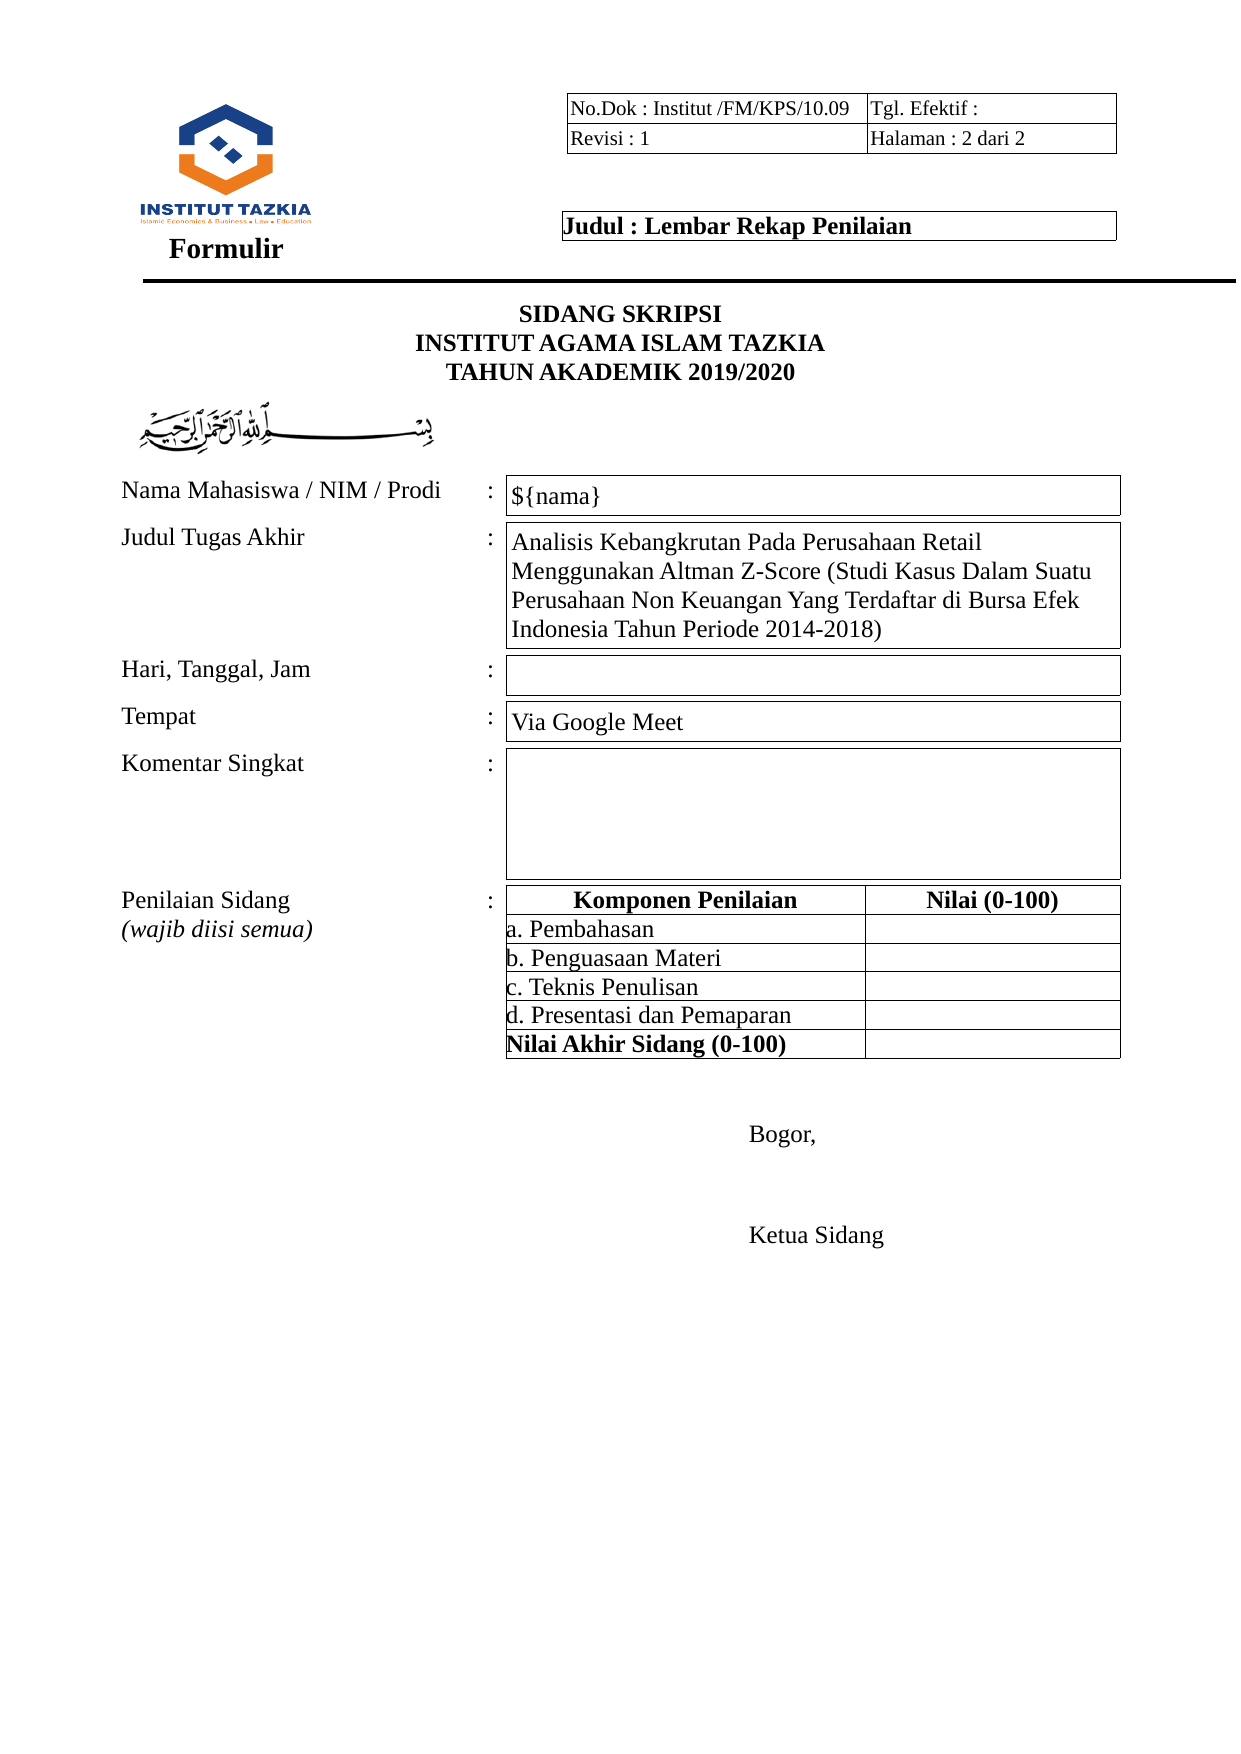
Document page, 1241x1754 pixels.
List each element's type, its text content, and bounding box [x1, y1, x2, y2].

table_cell Ketua Sidang [749, 1192, 1123, 1249]
table_header Bogor, [749, 1120, 1123, 1148]
table_cell [866, 944, 1120, 971]
table_header [335, 88, 1121, 270]
table_header Judul : Lembar Rekap Penilaian [563, 212, 1116, 240]
table_header Analisis Kebangkrutan Pada Perusahaan Retail Menggunakan Altman Z-Score (Studi Kasus Dalam Suatu Perusahaan Non Keuangan Yang Terdaftar di Bursa Efek Indonesia Tahun Periode 2014-2018) [507, 523, 1120, 648]
table_header Nama Mahasiswa / NIM / Prodi [119, 473, 484, 518]
table_header ${nama} [507, 476, 1120, 515]
table_cell [503, 520, 1123, 651]
table_cell b. Penguasaan Materi [507, 944, 865, 971]
table_cell : [485, 699, 502, 745]
table_cell : [485, 652, 502, 698]
table_cell [866, 1030, 1120, 1058]
table_cell Halaman : 2 dari 2 [868, 124, 1116, 153]
text SIDANG SKRIPSI [118, 299, 1122, 328]
table_cell Nilai Akhir Sidang (0-100) [507, 1030, 865, 1058]
table_cell Hari, Tanggal, Jam [119, 652, 484, 698]
table_header : [485, 473, 502, 518]
table_header [507, 749, 1120, 878]
table_cell [503, 746, 1123, 882]
table_header [507, 656, 1120, 695]
table_cell d. Presentasi dan Pemaparan [507, 1001, 865, 1029]
table_cell Komentar Singkat [119, 746, 484, 882]
text TAHUN AKADEMIK 2019/2020 [118, 357, 1122, 386]
table_cell : [485, 520, 502, 651]
table_cell Tempat [119, 699, 484, 745]
table_cell : [485, 883, 502, 1061]
picture [130, 92, 322, 232]
table_cell [749, 1149, 1123, 1191]
text INSTITUT AGAMA ISLAM TAZKIA [118, 328, 1122, 357]
table_header [503, 473, 1123, 518]
table_cell a. Pembahasan [507, 915, 865, 943]
table_header Formulir [119, 88, 334, 270]
table_cell Revisi : 1 [568, 124, 867, 153]
table_cell Judul Tugas Akhir [119, 520, 484, 651]
table_cell [503, 883, 1123, 1061]
table_cell [503, 699, 1123, 745]
picture [123, 396, 449, 460]
table_header Tgl. Efektif : [868, 94, 1116, 123]
table_header Via Google Meet [507, 702, 1120, 741]
table_header Komponen Penilaian [507, 886, 865, 914]
table_header Nilai (0-100) [866, 886, 1120, 914]
table_cell : [485, 746, 502, 882]
table_cell [503, 652, 1123, 698]
table_cell [866, 915, 1120, 943]
table_cell [866, 1001, 1120, 1029]
table_cell [866, 972, 1120, 1000]
table_header No.Dok : Institut /FM/KPS/10.09 [568, 94, 867, 123]
table_cell c. Teknis Penulisan [507, 972, 865, 1000]
table_cell Penilaian Sidang (wajib diisi semua) [119, 883, 484, 1061]
